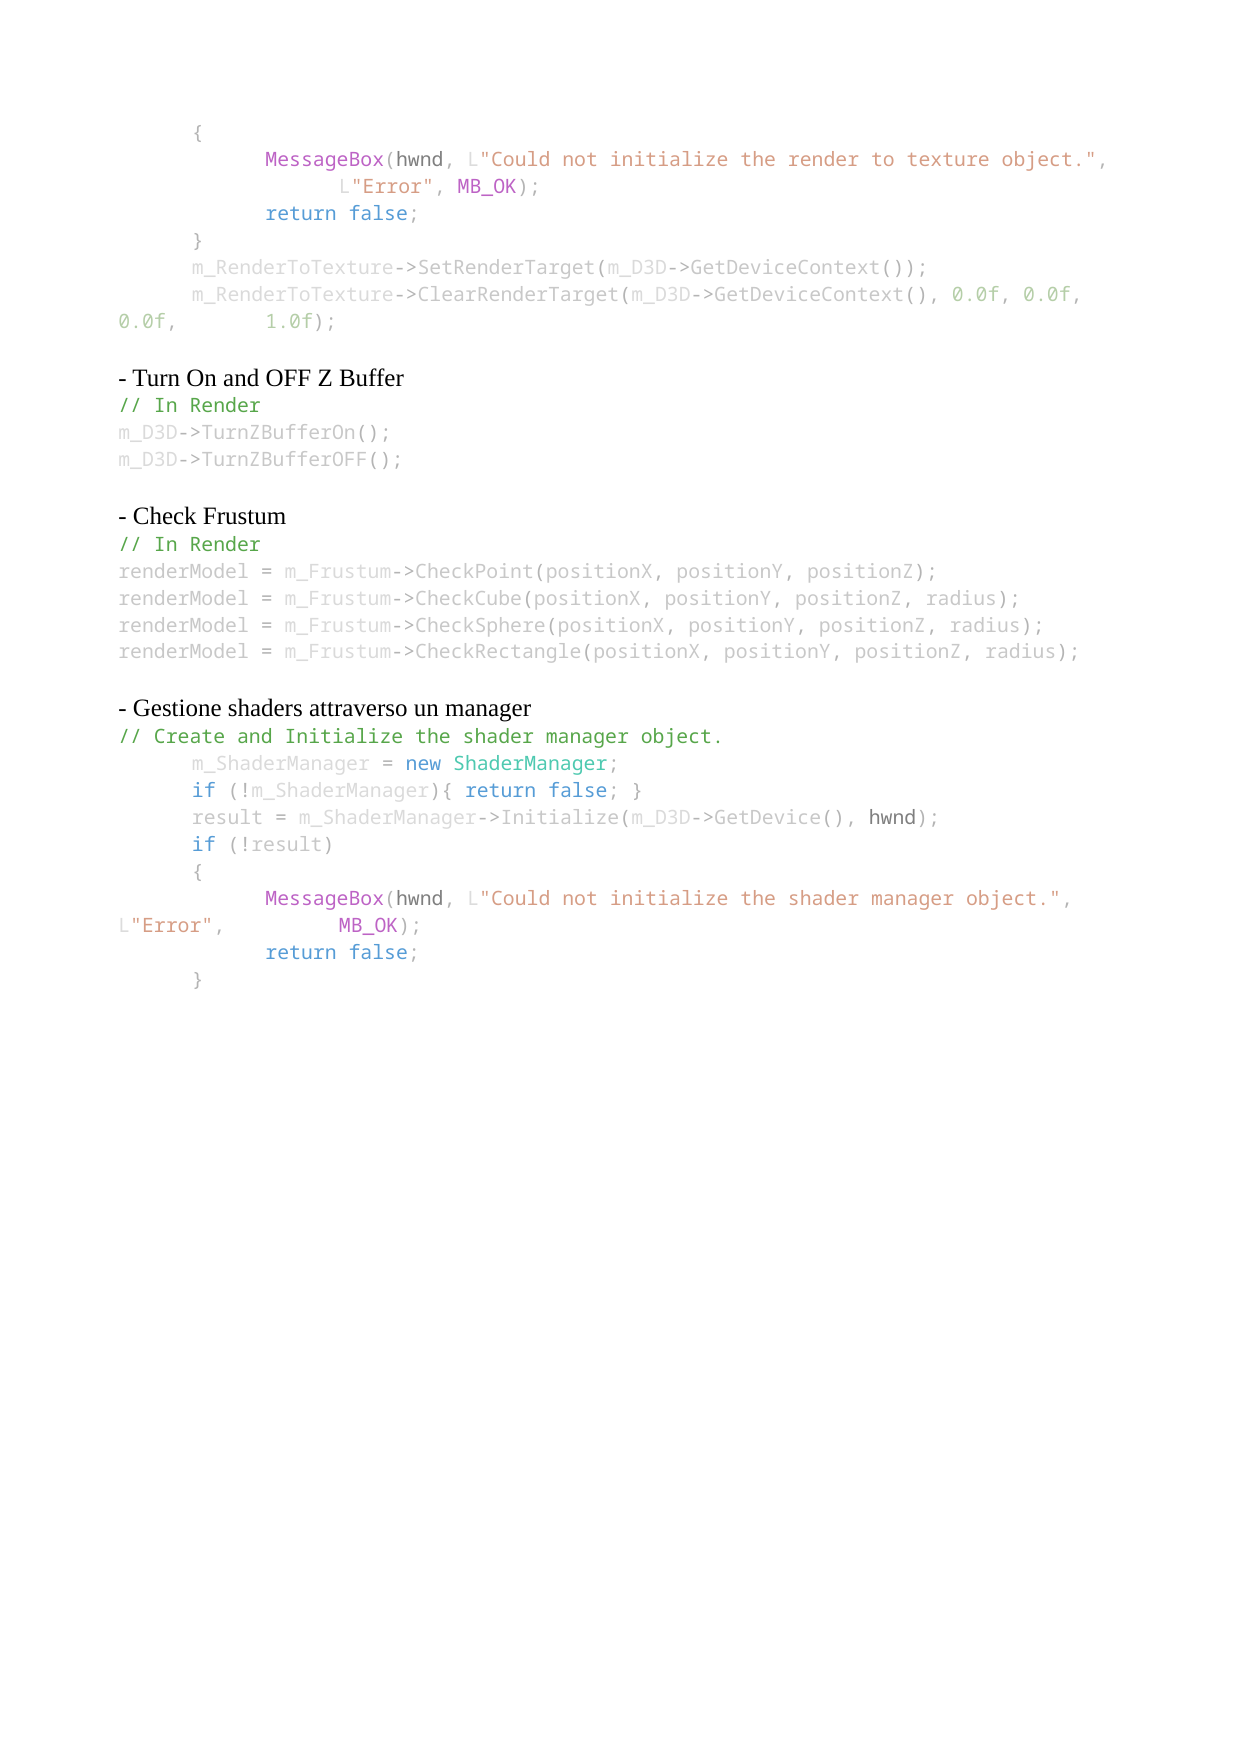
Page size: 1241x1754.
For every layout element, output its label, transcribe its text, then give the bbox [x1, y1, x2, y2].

text MessageBox(hwnd, L"Could not initialize the shader manager object.", L"Error", MB_OK); [118, 884, 1122, 938]
text renderModel = m_Frustum->CheckCube(positionX, positionY, positionZ, radius); [118, 584, 1122, 611]
text - Check Frustum [118, 501, 1122, 530]
text m_RenderToTexture->SetRenderTarget(m_D3D->GetDeviceContext()); [118, 253, 1122, 280]
text } [118, 226, 1122, 253]
text m_D3D->TurnZBufferOn(); [118, 418, 1122, 445]
text renderModel = m_Frustum->CheckRectangle(positionX, positionY, positionZ, radius); [118, 638, 1122, 665]
text renderModel = m_Frustum->CheckSphere(positionX, positionY, positionZ, radius); [118, 611, 1122, 638]
text m_D3D->TurnZBufferOFF(); [118, 445, 1122, 472]
text m_RenderToTexture->ClearRenderTarget(m_D3D->GetDeviceContext(), 0.0f, 0.0f, 0.0f, 1.0f); [118, 280, 1122, 334]
text } [118, 965, 1122, 992]
text { [118, 857, 1122, 884]
text // In Render [118, 530, 1122, 557]
text // In Render [118, 391, 1122, 418]
text - Gestione shaders attraverso un manager [118, 693, 1122, 722]
text result = m_ShaderManager->Initialize(m_D3D->GetDevice(), hwnd); [118, 803, 1122, 830]
text return false; [118, 199, 1122, 226]
text - Turn On and OFF Z Buffer [118, 363, 1122, 391]
text MessageBox(hwnd, L"Could not initialize the render to texture object.", L"Error", MB_OK); [118, 145, 1122, 199]
text if (!result) [118, 830, 1122, 857]
text if (!m_ShaderManager){ return false; } [118, 776, 1122, 803]
text // Create and Initialize the shader manager object. [118, 722, 1122, 749]
text m_ShaderManager = new ShaderManager; [118, 749, 1122, 776]
text renderModel = m_Frustum->CheckPoint(positionX, positionY, positionZ); [118, 557, 1122, 584]
text { [118, 118, 1122, 145]
text return false; [118, 938, 1122, 965]
